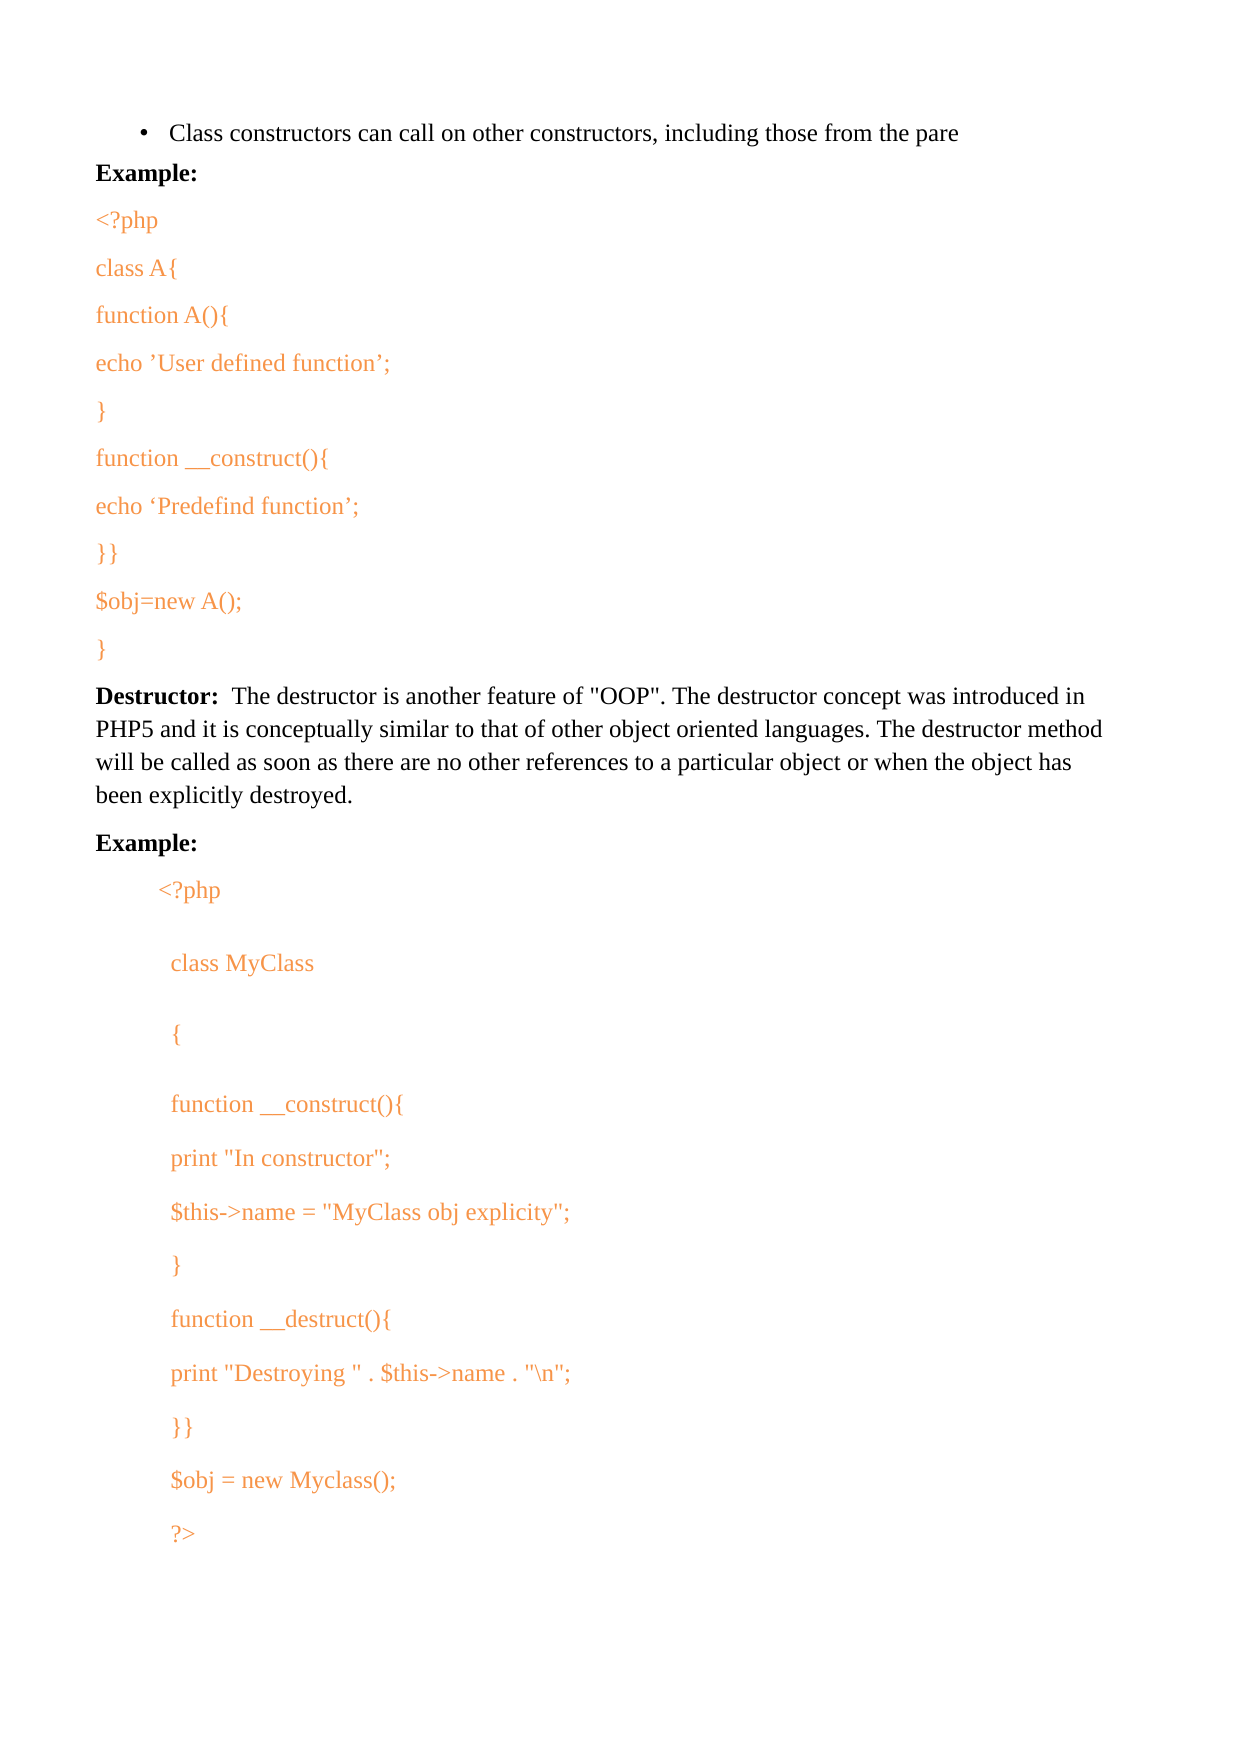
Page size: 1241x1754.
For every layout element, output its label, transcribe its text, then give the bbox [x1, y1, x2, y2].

text Example: [95, 828, 1123, 857]
text <?php [95, 205, 1123, 234]
text function __construct(){ [95, 443, 1123, 472]
text ?> [170, 1519, 1123, 1548]
text }} [95, 538, 1123, 567]
text }} [170, 1412, 1123, 1440]
text } [95, 396, 1123, 424]
text $obj = new Myclass(); [170, 1465, 1123, 1494]
text class MyClass [170, 948, 1123, 977]
text { [170, 1019, 1123, 1047]
text Example: [95, 158, 1123, 186]
text echo ’User defined function’; [95, 348, 1123, 377]
text } [95, 634, 1123, 662]
text <?php [95, 876, 1123, 904]
text function __construct(){ [170, 1089, 1123, 1118]
text $this->name = "MyClass obj explicity"; [170, 1197, 1123, 1225]
text } [170, 1250, 1123, 1279]
list Class constructors can call on other constructors, including those from the pare [139, 118, 1123, 147]
text print "Destroying " . $this->name . "\n"; [170, 1358, 1123, 1387]
text class A{ [95, 253, 1123, 282]
text echo ‘Predefind function’; [95, 491, 1123, 520]
text Destructor: The destructor is another feature of "OOP". The destructor concept was introduced in PHP5 and it is conceptually similar to that of other object oriented languages. The destructor method will be called as soon as there are no other references to a particular object or when the object has been explicitly destroyed. [95, 681, 1123, 809]
text function __destruct(){ [170, 1304, 1123, 1333]
text $obj=new A(); [95, 586, 1123, 615]
text function A(){ [95, 301, 1123, 329]
text print "In constructor"; [170, 1143, 1123, 1172]
